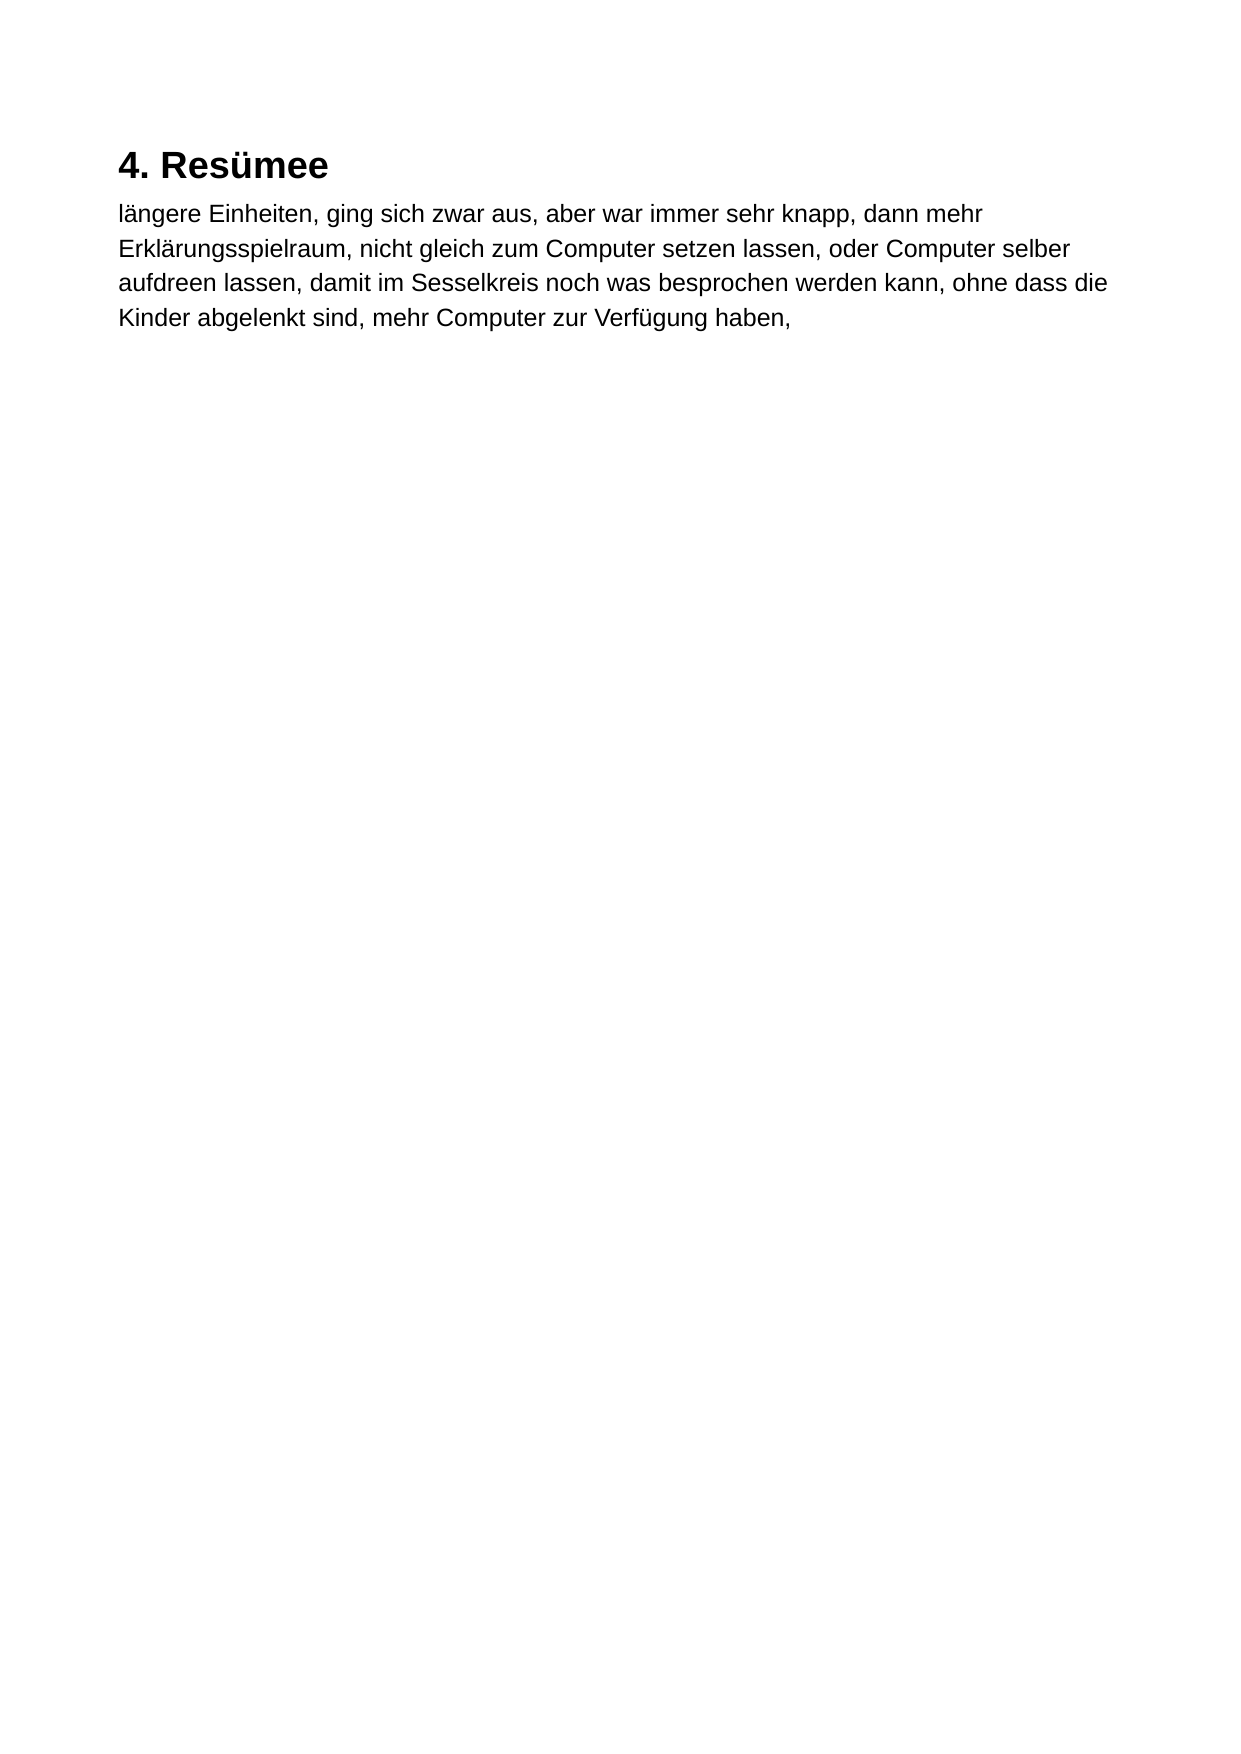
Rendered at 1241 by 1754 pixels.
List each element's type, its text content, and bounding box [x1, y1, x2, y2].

subtitle 4. Resümee [118, 143, 1122, 187]
text längere Einheiten, ging sich zwar aus, aber war immer sehr knapp, dann mehr Erklärungsspielraum, nicht gleich zum Computer setzen lassen, oder Computer selber aufdreen lassen, damit im Sesselkreis noch was besprochen werden kann, ohne dass die Kinder abgelenkt sind, mehr Computer zur Verfügung haben, [118, 199, 1122, 331]
